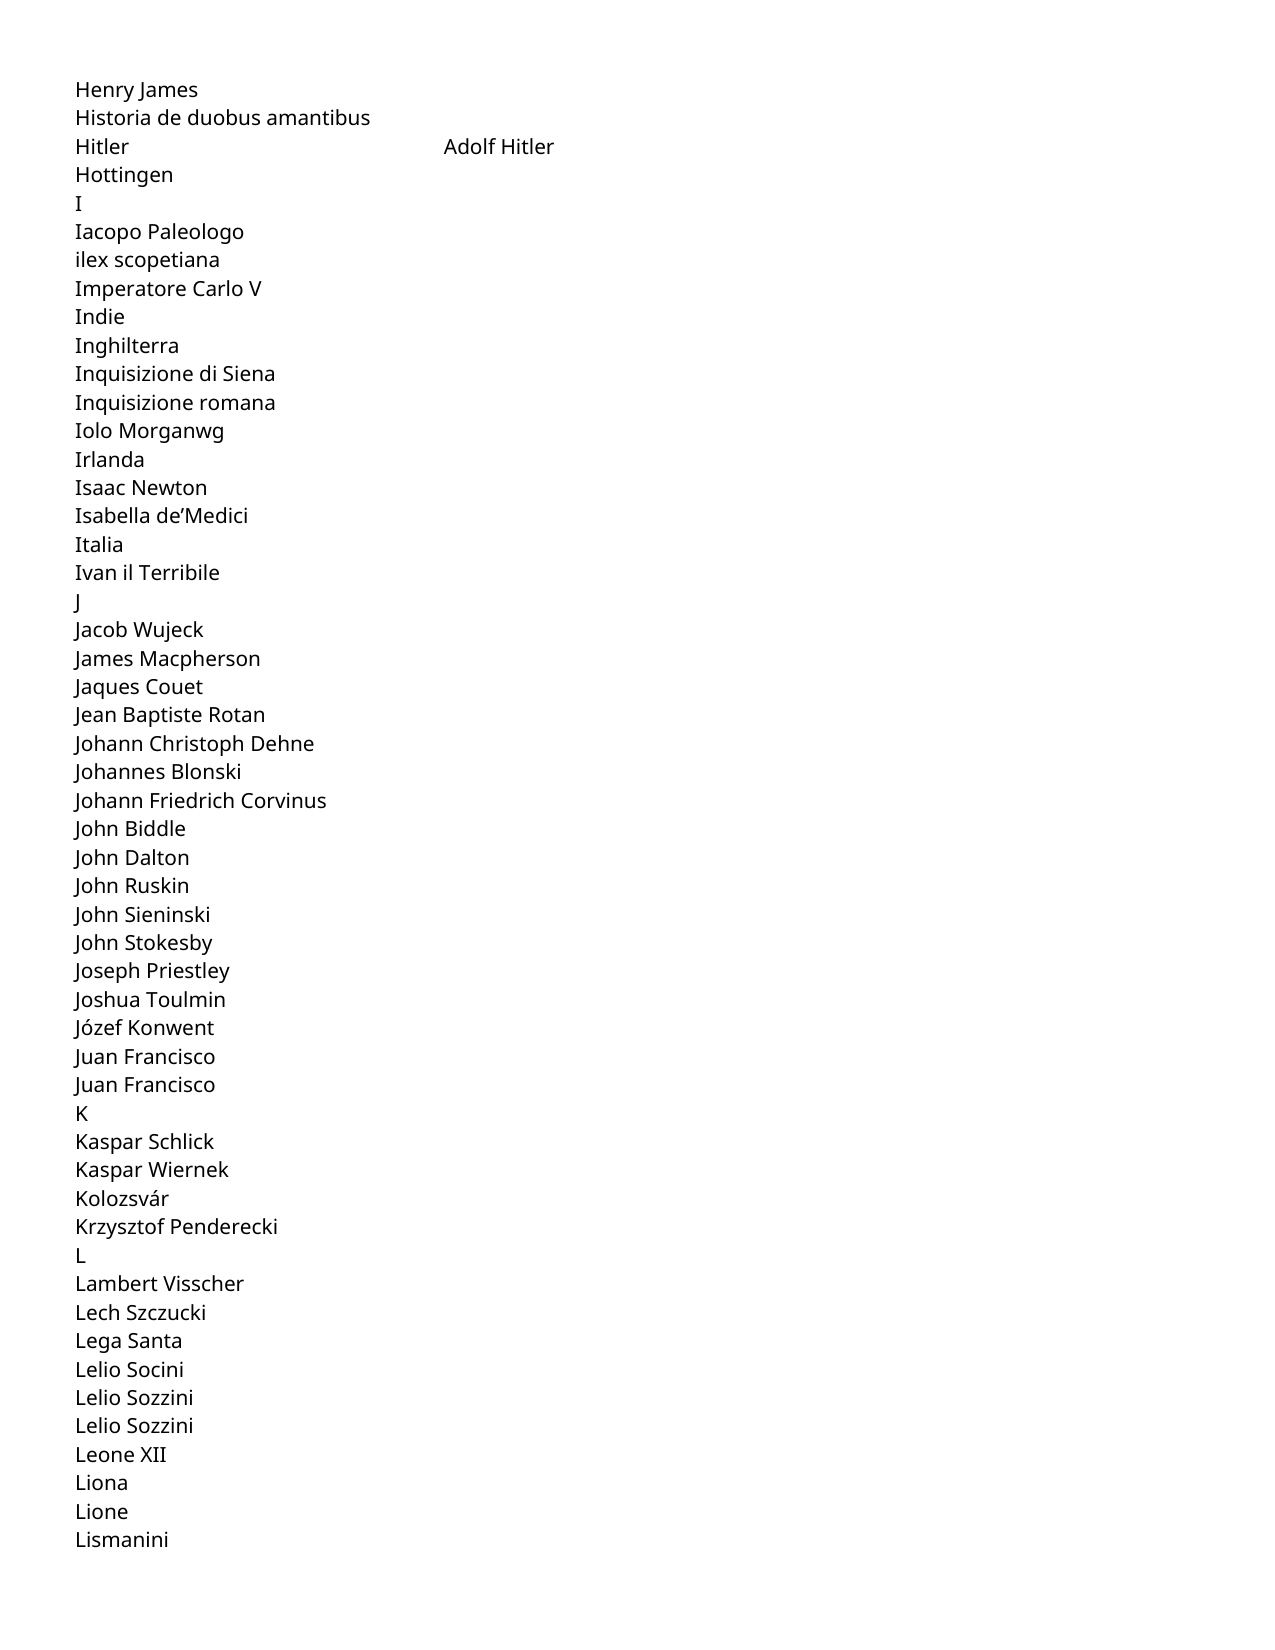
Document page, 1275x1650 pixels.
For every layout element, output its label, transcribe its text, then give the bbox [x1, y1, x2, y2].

text L [75, 1241, 1200, 1269]
text Iolo Morganwg [75, 416, 1200, 445]
text Hitler Adolf Hitler [75, 132, 1200, 160]
text Józef Konwent [75, 1013, 1200, 1042]
text Jaques Couet [75, 672, 1200, 701]
text Johann Christoph Dehne [75, 729, 1200, 757]
text John Biddle [75, 814, 1200, 843]
text John Stokesby [75, 928, 1200, 957]
text Leone XII [75, 1440, 1200, 1468]
text John Dalton [75, 843, 1200, 871]
text John Sieninski [75, 900, 1200, 928]
text Lelio Socini [75, 1355, 1200, 1383]
text Italia [75, 530, 1200, 558]
text Jacob Wujeck [75, 615, 1200, 644]
text Indie [75, 302, 1200, 331]
text Jean Baptiste Rotan [75, 701, 1200, 729]
text Johann Friedrich Corvinus [75, 786, 1200, 814]
text Isaac Newton [75, 473, 1200, 502]
text I [75, 189, 1200, 217]
text Juan Francisco [75, 1070, 1200, 1099]
text Inquisizione romana [75, 388, 1200, 416]
text Lelio Sozzini [75, 1383, 1200, 1412]
text James Macpherson [75, 644, 1200, 672]
text Lione [75, 1497, 1200, 1525]
text K [75, 1099, 1200, 1127]
text Iacopo Paleologo [75, 217, 1200, 246]
text Inghilterra [75, 331, 1200, 359]
text Lech Szczucki [75, 1298, 1200, 1326]
text Lismanini [75, 1525, 1200, 1554]
text Henry James [75, 75, 1200, 103]
text Irlanda [75, 445, 1200, 473]
text Inquisizione di Siena [75, 359, 1200, 388]
text Ivan il Terribile [75, 558, 1200, 587]
text Kaspar Wiernek [75, 1156, 1200, 1184]
text Johannes Blonski [75, 757, 1200, 786]
text Kaspar Schlick [75, 1127, 1200, 1156]
text Lelio Sozzini [75, 1412, 1200, 1440]
text Hottingen [75, 160, 1200, 189]
text Liona [75, 1468, 1200, 1497]
text Kolozsvár [75, 1184, 1200, 1212]
text Krzysztof Penderecki [75, 1212, 1200, 1241]
text Historia de duobus amantibus [75, 103, 1200, 132]
text Isabella de’Medici [75, 502, 1200, 530]
text Imperatore Carlo V [75, 274, 1200, 302]
text Lambert Visscher [75, 1269, 1200, 1298]
text Joseph Priestley [75, 957, 1200, 985]
text ilex scopetiana [75, 246, 1200, 274]
text Joshua Toulmin [75, 985, 1200, 1013]
text Lega Santa [75, 1326, 1200, 1355]
text Juan Francisco [75, 1042, 1200, 1070]
text John Ruskin [75, 871, 1200, 900]
text J [75, 587, 1200, 615]
